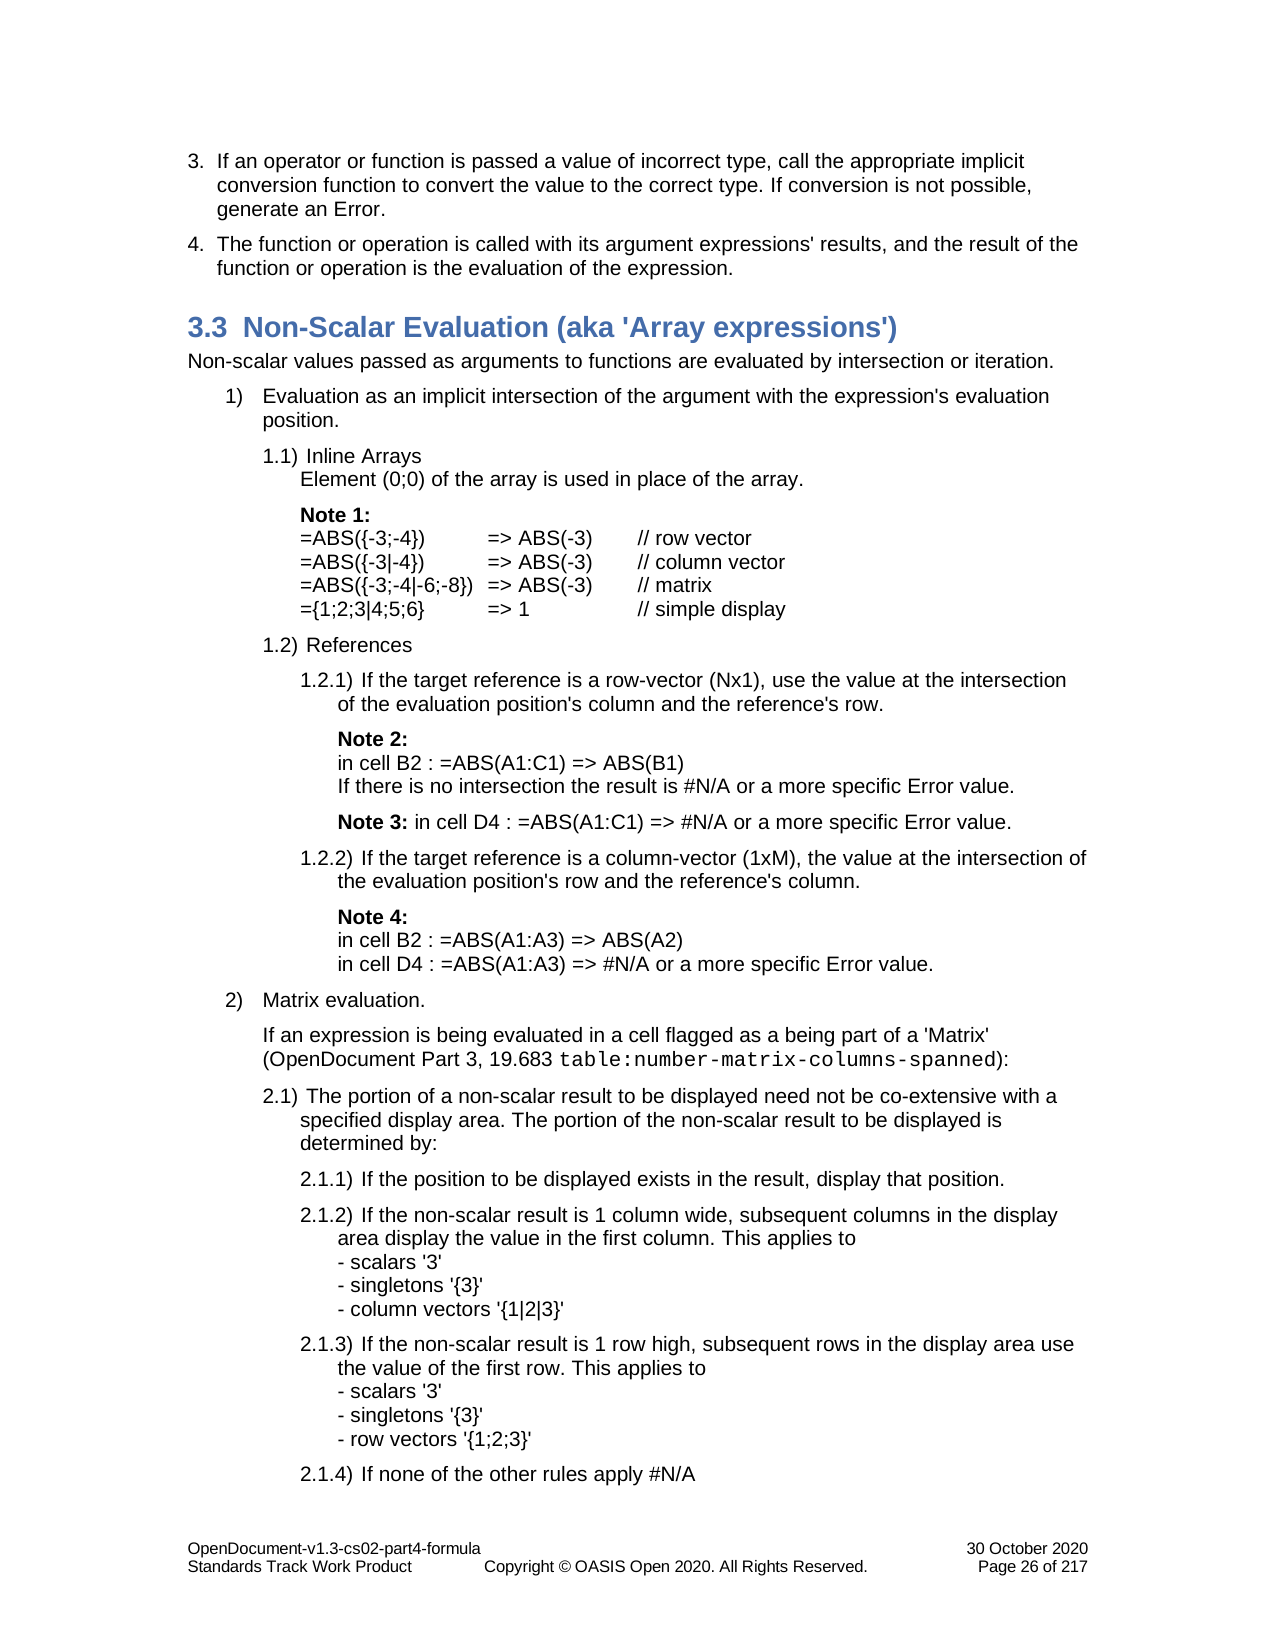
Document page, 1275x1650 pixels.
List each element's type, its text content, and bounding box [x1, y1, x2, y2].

list The function or operation is called with its argument expressions' results, and the result of the function or operation is the evaluation of the expression. [187, 233, 1088, 280]
list If the non-scalar result is 1 row high, subsequent rows in the display area use the value of the first row. This applies to - scalars '3' - singletons '{3}' - row vectors '{1;2;3}' [300, 1333, 1088, 1451]
list If the non-scalar result is 1 column wide, subsequent columns in the display area display the value in the first column. This applies to - scalars '3' - singletons '{3}' - column vectors '{1|2|3}' [300, 1203, 1088, 1321]
list Matrix evaluation. [225, 988, 1088, 1012]
text Non-scalar values passed as arguments to functions are evaluated by intersection or iteration. [187, 349, 1088, 373]
list If the target reference is a column-vector (1xM), the value at the intersection of the evaluation position's row and the reference's column. [300, 846, 1088, 893]
subtitle Non-Scalar Evaluation (aka 'Array expressions') [187, 311, 1088, 343]
list If an expression is being evaluated in a cell flagged as a being part of a 'Matrix' (OpenDocument Part 3, 19.683 table:number-matrix-columns-spanned): [225, 1024, 1088, 1073]
list If the position to be displayed exists in the result, display that position. [300, 1167, 1088, 1191]
list Note 3: in cell D4 : =ABS(A1:C1) => #N/A or a more specific Error value. [300, 811, 1088, 834]
list Note 1: =ABS({-3;-4}) => ABS(-3) // row vector =ABS({-3|-4}) => ABS(-3) // column vector =ABS({-3;-4|-6;-8}) => ABS(-3) // matrix ={1;2;3|4;5;6} => 1 // simple display [262, 503, 1088, 621]
list If the target reference is a row-vector (Nx1), use the value at the intersection of the evaluation position's column and the reference's row. [300, 669, 1088, 716]
list The portion of a non-scalar result to be displayed need not be co-extensive with a specified display area. The portion of the non-scalar result to be displayed is determined by: [262, 1085, 1088, 1155]
list If an operator or function is passed a value of incorrect type, call the appropriate implicit conversion function to convert the value to the correct type. If conversion is not possible, generate an Error. [187, 150, 1088, 221]
list If none of the other rules apply #N/A [300, 1463, 1088, 1486]
list Evaluation as an implicit intersection of the argument with the expression's evaluation position. [225, 385, 1088, 432]
list Inline Arrays Element (0;0) of the array is used in place of the array. [262, 444, 1088, 491]
list Note 2: in cell B2 : =ABS(A1:C1) => ABS(B1) If there is no intersection the result is #N/A or a more specific Error value. [300, 728, 1088, 798]
list References [262, 633, 1088, 657]
list Note 4: in cell B2 : =ABS(A1:A3) => ABS(A2) in cell D4 : =ABS(A1:A3) => #N/A or a more specific Error value. [300, 905, 1088, 976]
